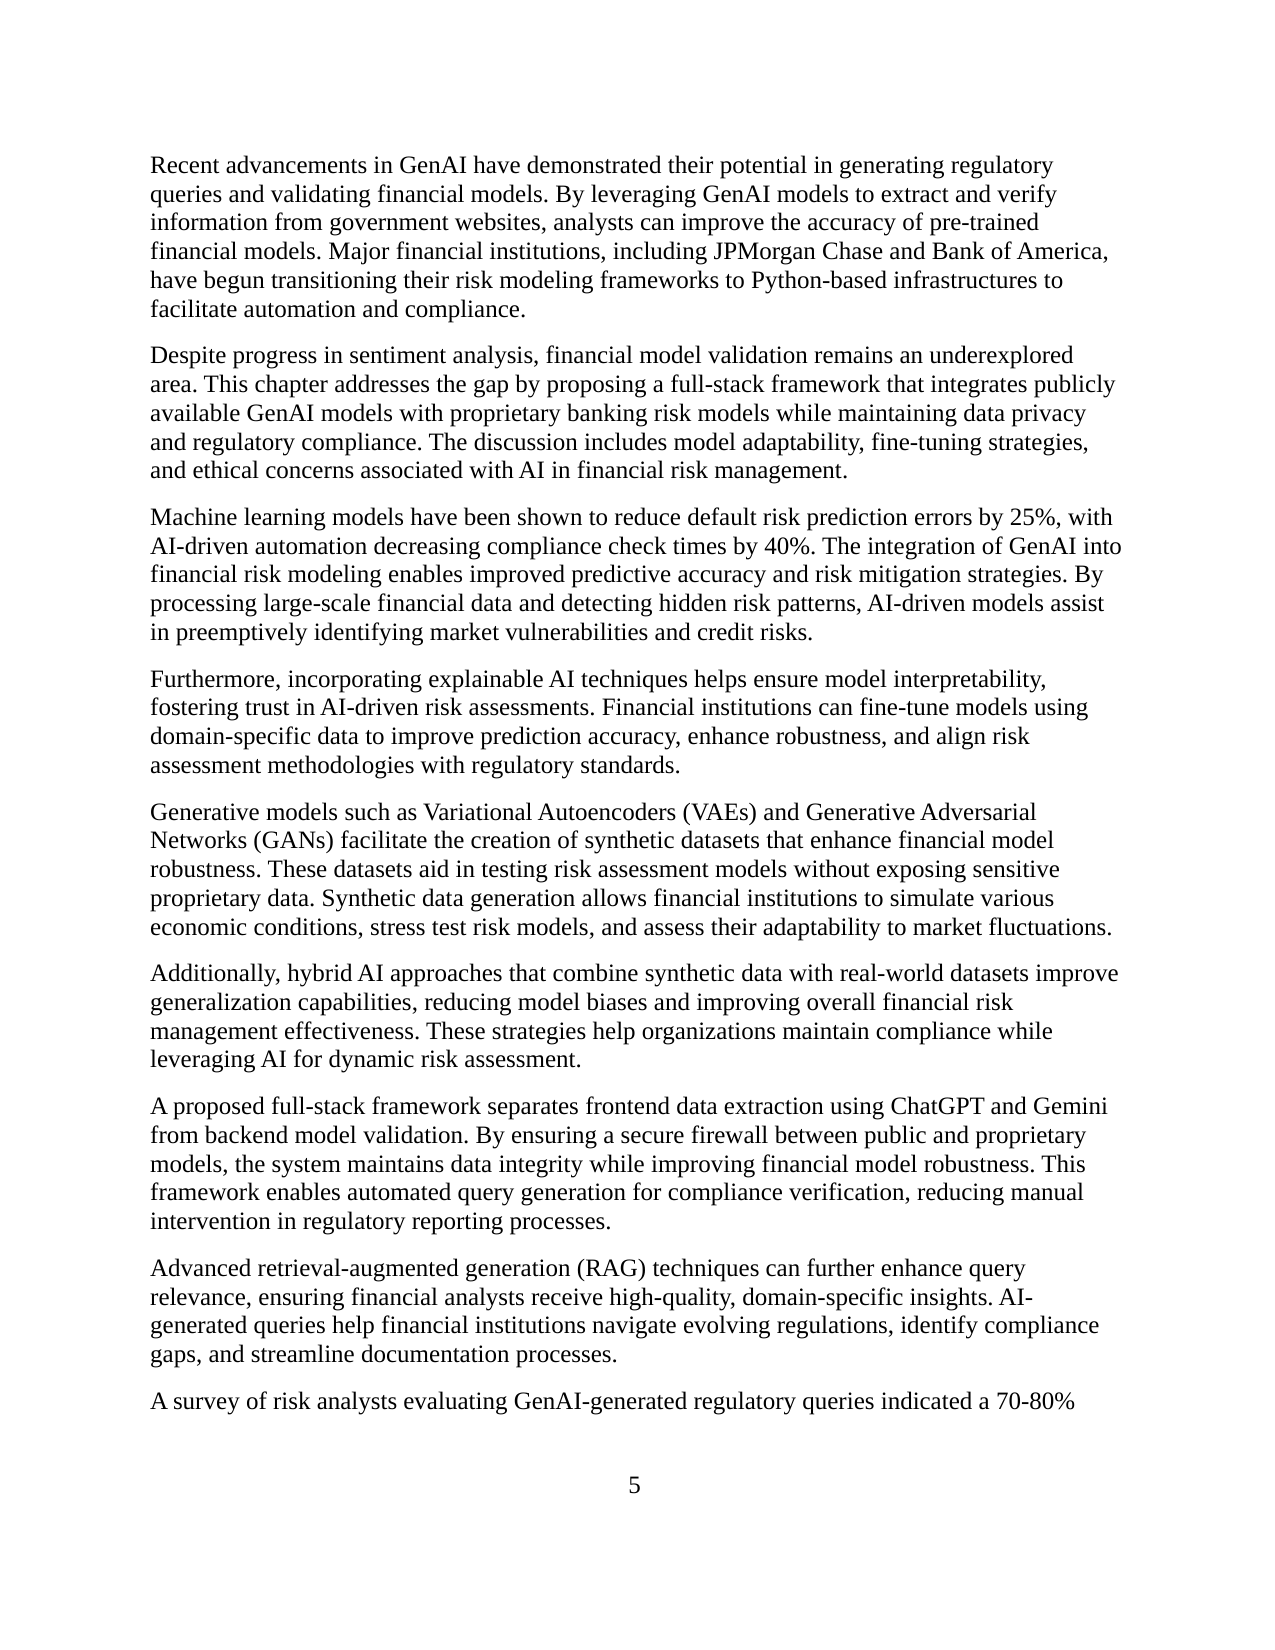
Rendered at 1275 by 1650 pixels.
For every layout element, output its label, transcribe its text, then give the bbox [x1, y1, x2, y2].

text Generative models such as Variational Autoencoders (VAEs) and Generative Adversarial Networks (GANs) facilitate the creation of synthetic datasets that enhance financial model robustness. These datasets aid in testing risk assessment models without exposing sensitive proprietary data. Synthetic data generation allows financial institutions to simulate various economic conditions, stress test risk models, and assess their adaptability to market fluctuations. [150, 797, 1125, 940]
text A proposed full-stack framework separates frontend data extraction using ChatGPT and Gemini from backend model validation. By ensuring a secure firewall between public and proprietary models, the system maintains data integrity while improving financial model robustness. This framework enables automated query generation for compliance verification, reducing manual intervention in regulatory reporting processes. [150, 1091, 1125, 1235]
text Furthermore, incorporating explainable AI techniques helps ensure model interpretability, fostering trust in AI-driven risk assessments. Financial institutions can fine-tune models using domain-specific data to improve prediction accuracy, enhance robustness, and align risk assessment methodologies with regulatory standards. [150, 664, 1125, 779]
text Despite progress in sentiment analysis, financial model validation remains an underexplored area. This chapter addresses the gap by proposing a full-stack framework that integrates publicly available GenAI models with proprietary banking risk models while maintaining data privacy and regulatory compliance. The discussion includes model adaptability, fine-tuning strategies, and ethical concerns associated with AI in financial risk management. [150, 340, 1125, 484]
text Additionally, hybrid AI approaches that combine synthetic data with real-world datasets improve generalization capabilities, reducing model biases and improving overall financial risk management effectiveness. These strategies help organizations maintain compliance while leveraging AI for dynamic risk assessment. [150, 958, 1125, 1073]
text A survey of risk analysts evaluating GenAI-generated regulatory queries indicated a 70-80% [150, 1386, 1125, 1414]
text Recent advancements in GenAI have demonstrated their potential in generating regulatory queries and validating financial models. By leveraging GenAI models to extract and verify information from government websites, analysts can improve the accuracy of pre-trained financial models. Major financial institutions, including JPMorgan Chase and Bank of America, have begun transitioning their risk modeling frameworks to Python-based infrastructures to facilitate automation and compliance. [150, 150, 1125, 322]
text Advanced retrieval-augmented generation (RAG) techniques can further enhance query relevance, ensuring financial analysts receive high-quality, domain-specific insights. AI-generated queries help financial institutions navigate evolving regulations, identify compliance gaps, and streamline documentation processes. [150, 1253, 1125, 1368]
text Machine learning models have been shown to reduce default risk prediction errors by 25%, with AI-driven automation decreasing compliance check times by 40%. The integration of GenAI into financial risk modeling enables improved predictive accuracy and risk mitigation strategies. By processing large-scale financial data and detecting hidden risk patterns, AI-driven models assist in preemptively identifying market vulnerabilities and credit risks. [150, 502, 1125, 646]
